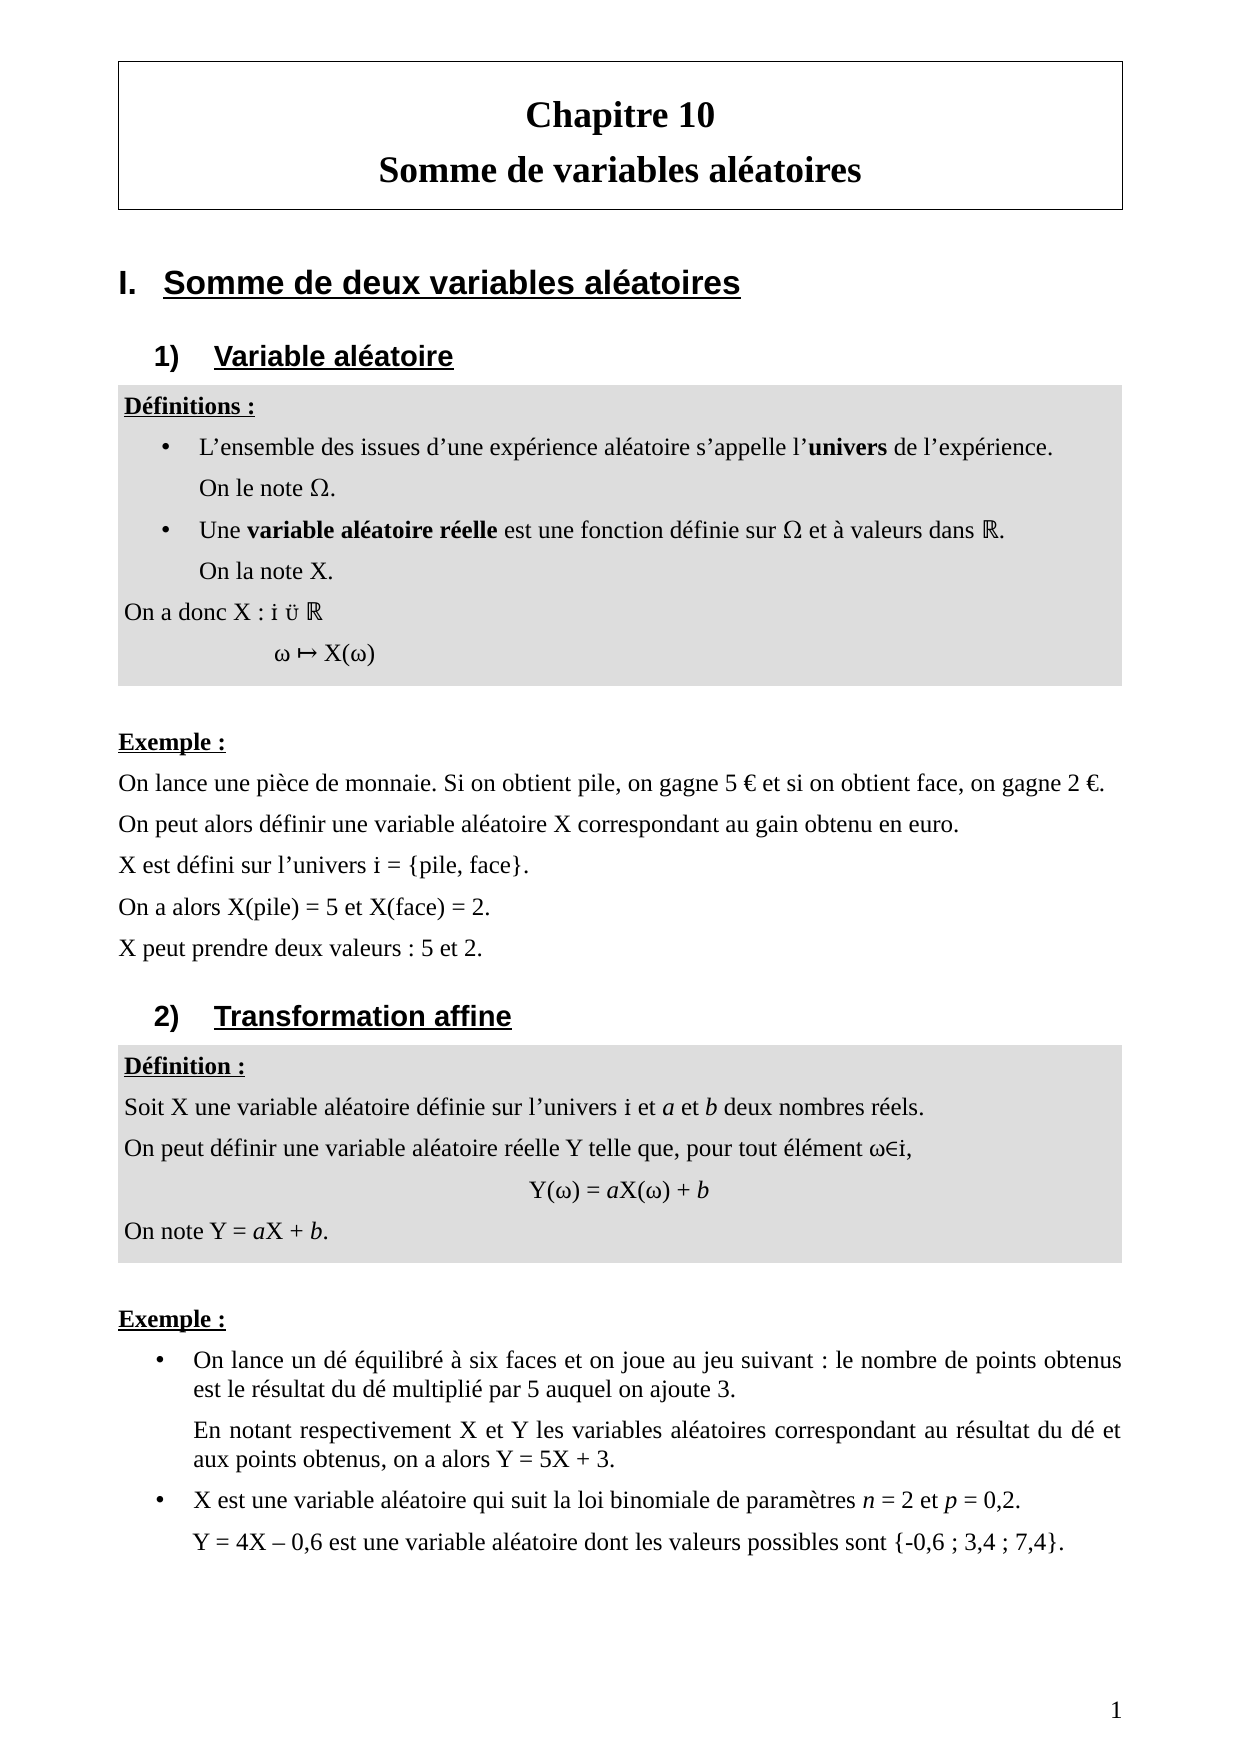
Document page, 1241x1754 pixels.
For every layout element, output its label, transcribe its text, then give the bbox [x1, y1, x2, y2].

subtitle Variable aléatoire [153, 339, 1122, 373]
list X est une variable aléatoire qui suit la loi binomiale de paramètres n = 2 et p = 0,2. [156, 1486, 1122, 1514]
text X peut prendre deux valeurs : 5 et 2. [118, 933, 1122, 962]
text On a alors X(pile) = 5 et X(face) = 2. [118, 892, 1122, 921]
text Exemple : [118, 1304, 1122, 1333]
text Y = 4X – 0,6 est une variable aléatoire dont les valeurs possibles sont {-0,6 ; 3,4 ; 7,4}. [192, 1527, 1122, 1556]
text On peut alors définir une variable aléatoire X correspondant au gain obtenu en euro. [118, 809, 1122, 838]
table_header Définitions : L’ensemble des issues d’une expérience aléatoire s’appelle l’univers de l’expérience. On le note . Une variable aléatoire réelle est une fonction définie sur  et à valeurs dans ℝ. On la note X. On a donc X :   ℝ ω ↦ X(ω) [118, 385, 1122, 686]
text Exemple : [118, 727, 1122, 756]
subtitle Somme de deux variables aléatoires [118, 263, 1122, 302]
list On lance un dé équilibré à six faces et on joue au jeu suivant : le nombre de points obtenus est le résultat du dé multiplié par 5 auquel on ajoute 3. [156, 1346, 1122, 1403]
table_header Définition : Soit X une variable aléatoire définie sur l’univers  et a et b deux nombres réels. On peut définir une variable aléatoire réelle Y telle que, pour tout élément ω∈, Y(ω) = aX(ω) + b On note Y = aX + b. [118, 1045, 1122, 1263]
text X est défini sur l’univers  = {pile, face}. [118, 851, 1122, 879]
subtitle Transformation affine [153, 999, 1122, 1033]
table_header Chapitre 10 Somme de variables aléatoires [119, 62, 1122, 209]
list En notant respectivement X et Y les variables aléatoires correspondant au résultat du dé et aux points obtenus, on a alors Y = 5X + 3. [156, 1416, 1122, 1473]
text On lance une pièce de monnaie. Si on obtient pile, on gagne 5 € et si on obtient face, on gagne 2 €. [118, 768, 1122, 797]
